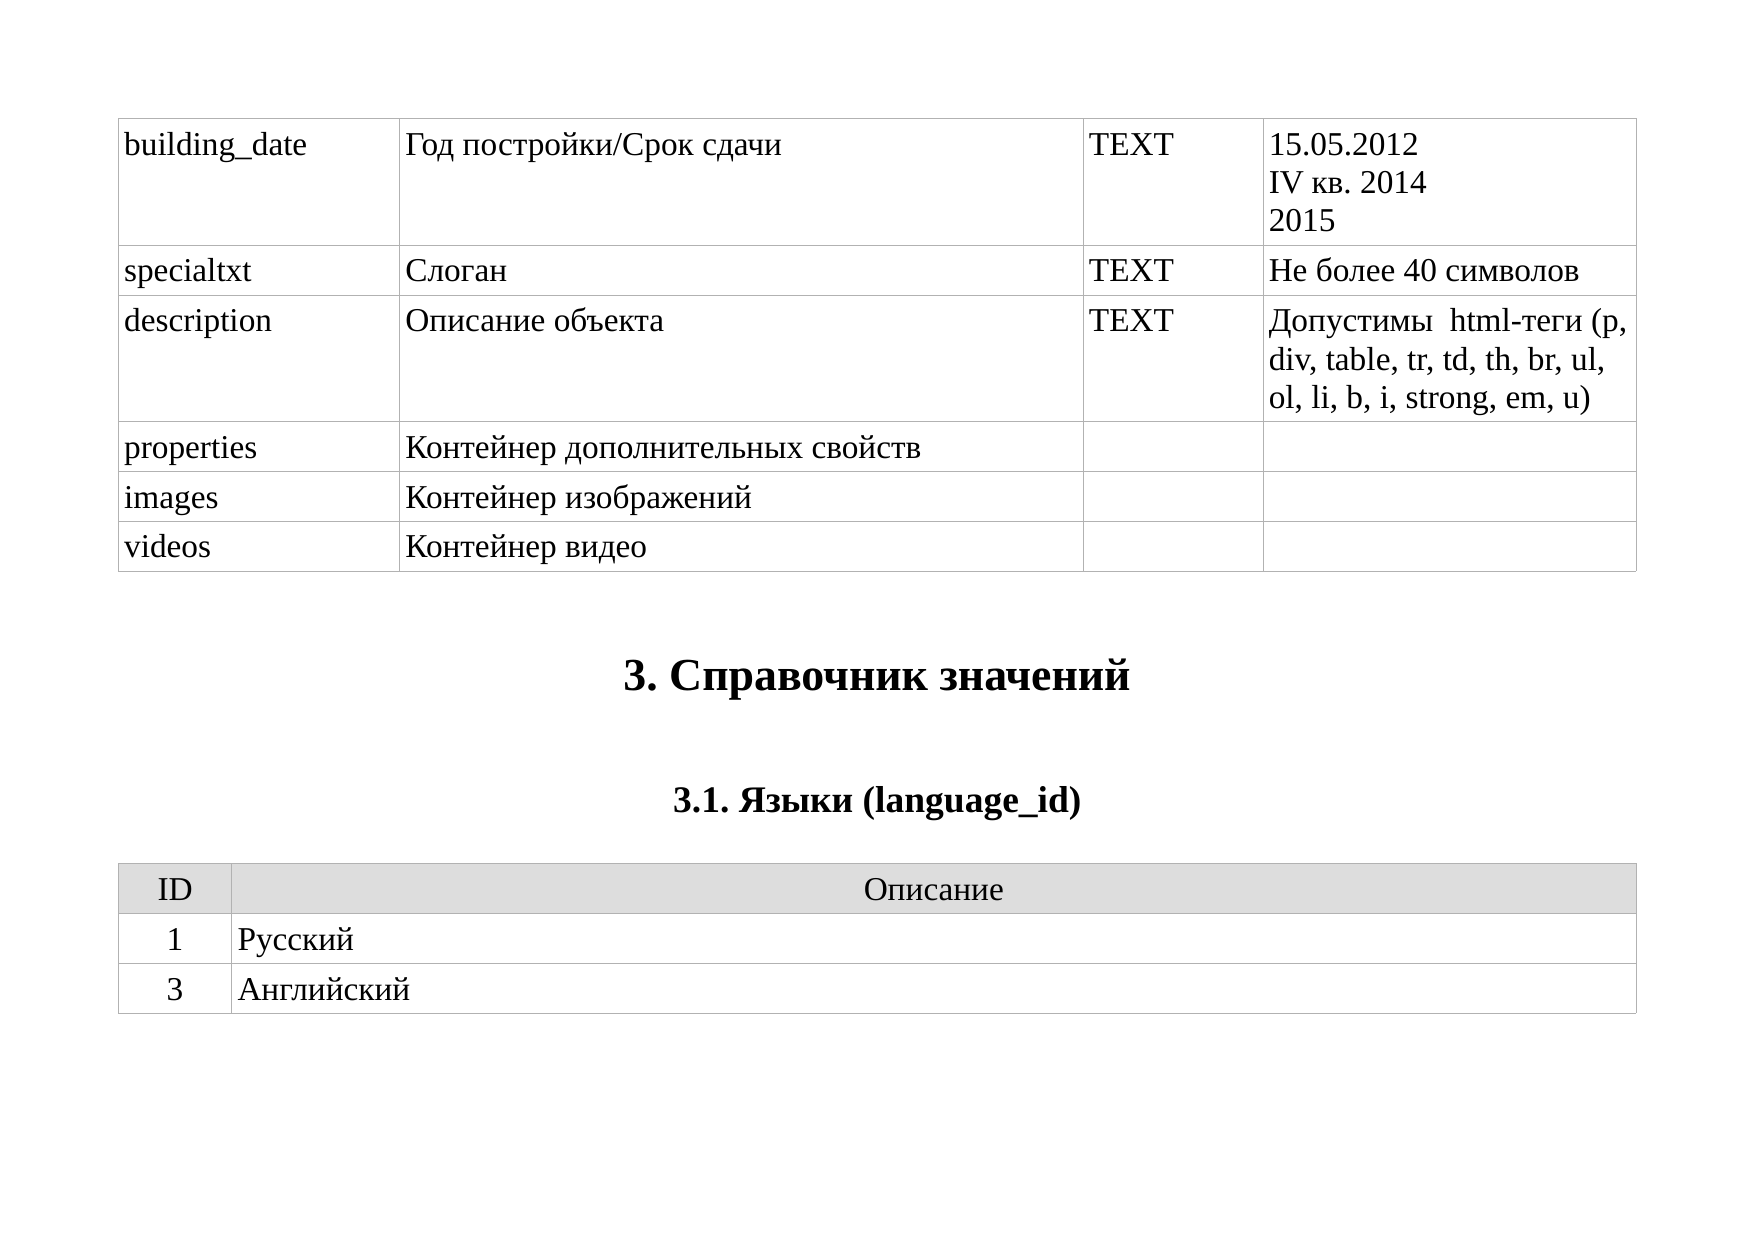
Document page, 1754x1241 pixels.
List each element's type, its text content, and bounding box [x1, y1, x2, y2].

table_cell Контейнер дополнительных свойств [400, 422, 1083, 471]
table_cell Допустимы html-теги (p, div, table, tr, td, th, br, ul, ol, li, b, i, strong, em, u) [1264, 296, 1636, 421]
table_cell building_date [119, 119, 399, 245]
table_cell Контейнер изображений [400, 472, 1083, 521]
table_cell [1264, 422, 1636, 471]
table_cell [1084, 422, 1263, 471]
table_cell [1084, 522, 1263, 571]
table_cell description [119, 296, 399, 421]
table_cell 15.05.2012 IV кв. 2014 2015 [1264, 119, 1636, 245]
table_cell TEXT [1084, 246, 1263, 294]
table_cell specialtxt [119, 246, 399, 294]
table_cell Описание объекта [400, 296, 1083, 421]
text 3.1. Языки (language_id) [118, 777, 1636, 820]
table_cell 3 [119, 964, 231, 1013]
table_cell Контейнер видео [400, 522, 1083, 571]
table_cell [1264, 522, 1636, 571]
table_cell Русский [232, 914, 1636, 963]
table_cell TEXT [1084, 296, 1263, 421]
table_cell images [119, 472, 399, 521]
table_cell properties [119, 422, 399, 471]
table_cell Английский [232, 964, 1636, 1013]
table_cell [1084, 472, 1263, 521]
table_header Описание [232, 864, 1636, 913]
table_header ID [119, 864, 231, 913]
table_cell Год постройки/Срок сдачи [400, 119, 1083, 245]
table_cell [1264, 472, 1636, 521]
text 3. Справочник значений [118, 648, 1636, 700]
table_cell Слоган [400, 246, 1083, 294]
table_cell TEXT [1084, 119, 1263, 245]
table_cell videos [119, 522, 399, 571]
table_cell Не более 40 символов [1264, 246, 1636, 294]
table_cell 1 [119, 914, 231, 963]
